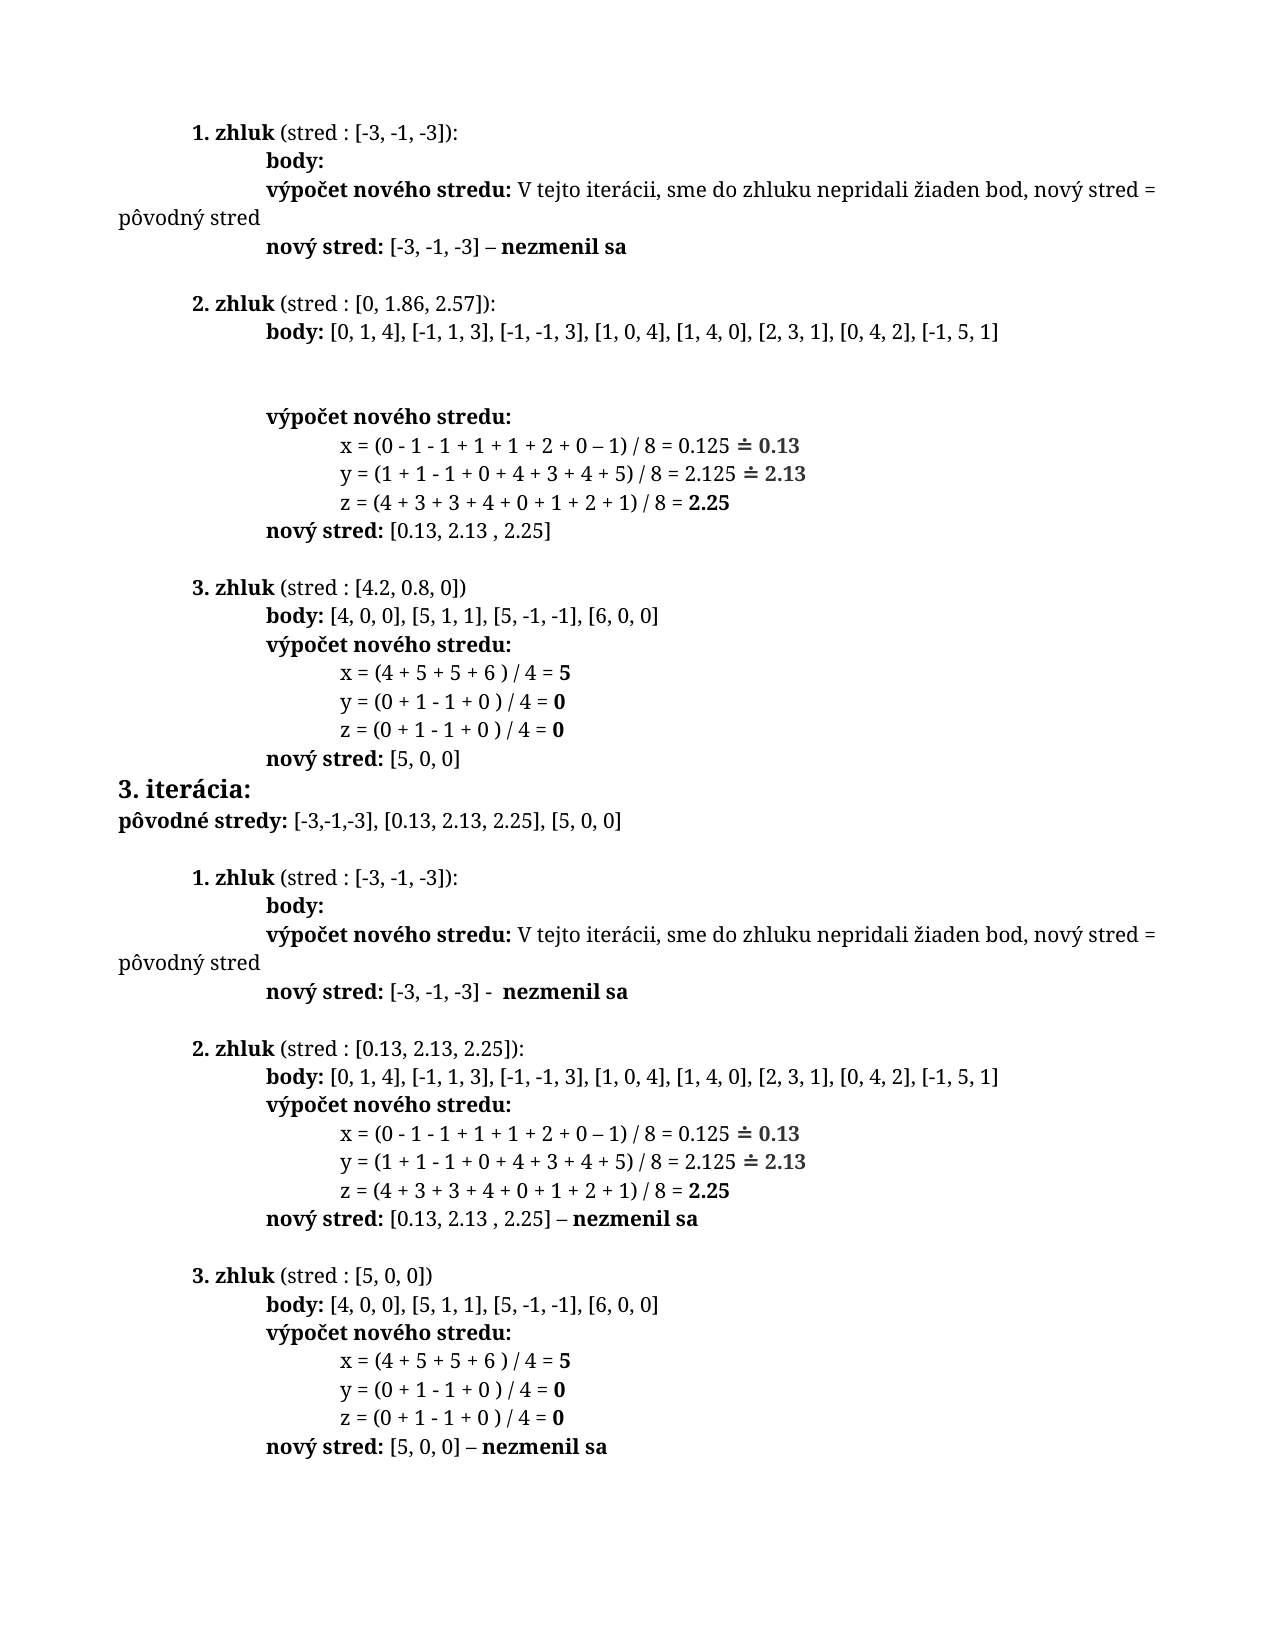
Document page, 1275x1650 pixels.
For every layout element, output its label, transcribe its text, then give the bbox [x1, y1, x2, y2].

text nový stred: [0.13, 2.13 , 2.25] – nezmenil sa [118, 1204, 1157, 1233]
text výpočet nového stredu: [118, 630, 1157, 658]
text 3. zhluk (stred : [5, 0, 0]) [118, 1261, 1157, 1290]
text body: [0, 1, 4], [-1, 1, 3], [-1, -1, 3], [1, 0, 4], [1, 4, 0], [2, 3, 1], [0, 4, 2], [-1, 5, 1] [118, 1062, 1157, 1091]
text x = (4 + 5 + 5 + 6 ) / 4 = 5 [118, 658, 1157, 687]
text výpočet nového stredu: [118, 1318, 1157, 1347]
text 1. zhluk (stred : [-3, -1, -3]): [118, 118, 1157, 147]
text z = (0 + 1 - 1 + 0 ) / 4 = 0 [118, 1403, 1157, 1432]
text nový stred: [-3, -1, -3] – nezmenil sa [118, 232, 1157, 260]
text body: [0, 1, 4], [-1, 1, 3], [-1, -1, 3], [1, 0, 4], [1, 4, 0], [2, 3, 1], [0, 4, 2], [-1, 5, 1] [118, 317, 1157, 346]
text y = (1 + 1 - 1 + 0 + 4 + 3 + 4 + 5) / 8 = 2.125 ≐ 2.13 [118, 459, 1157, 488]
text 3. iterácia: [118, 772, 1157, 806]
text nový stred: [5, 0, 0] – nezmenil sa [118, 1432, 1157, 1460]
text nový stred: [5, 0, 0] [118, 744, 1157, 772]
text výpočet nového stredu: V tejto iterácii, sme do zhluku nepridali žiaden bod, nový stred = pôvodný stred [118, 175, 1157, 232]
text z = (4 + 3 + 3 + 4 + 0 + 1 + 2 + 1) / 8 = 2.25 [118, 1176, 1157, 1204]
text body: [4, 0, 0], [5, 1, 1], [5, -1, -1], [6, 0, 0] [118, 1290, 1157, 1318]
text body: [118, 892, 1157, 920]
text y = (0 + 1 - 1 + 0 ) / 4 = 0 [118, 1375, 1157, 1403]
text nový stred: [0.13, 2.13 , 2.25] [118, 516, 1157, 545]
text pôvodné stredy: [-3,-1,-3], [0.13, 2.13, 2.25], [5, 0, 0] [118, 806, 1157, 835]
text 3. zhluk (stred : [4.2, 0.8, 0]) [118, 573, 1157, 602]
text x = (4 + 5 + 5 + 6 ) / 4 = 5 [118, 1347, 1157, 1375]
text 2. zhluk (stred : [0, 1.86, 2.57]): [118, 289, 1157, 317]
text nový stred: [-3, -1, -3] - nezmenil sa [118, 977, 1157, 1005]
text body: [4, 0, 0], [5, 1, 1], [5, -1, -1], [6, 0, 0] [118, 602, 1157, 630]
text výpočet nového stredu: [118, 1091, 1157, 1119]
text x = (0 - 1 - 1 + 1 + 1 + 2 + 0 – 1) / 8 = 0.125 ≐ 0.13 [118, 1119, 1157, 1147]
text výpočet nového stredu: V tejto iterácii, sme do zhluku nepridali žiaden bod, nový stred = pôvodný stred [118, 920, 1157, 977]
text 1. zhluk (stred : [-3, -1, -3]): [118, 863, 1157, 892]
text výpočet nového stredu: [118, 402, 1157, 431]
text 2. zhluk (stred : [0.13, 2.13, 2.25]): [118, 1034, 1157, 1062]
text x = (0 - 1 - 1 + 1 + 1 + 2 + 0 – 1) / 8 = 0.125 ≐ 0.13 [118, 431, 1157, 459]
text z = (0 + 1 - 1 + 0 ) / 4 = 0 [118, 715, 1157, 744]
text y = (0 + 1 - 1 + 0 ) / 4 = 0 [118, 687, 1157, 715]
text y = (1 + 1 - 1 + 0 + 4 + 3 + 4 + 5) / 8 = 2.125 ≐ 2.13 [118, 1147, 1157, 1176]
text body: [118, 147, 1157, 175]
text z = (4 + 3 + 3 + 4 + 0 + 1 + 2 + 1) / 8 = 2.25 [118, 488, 1157, 516]
